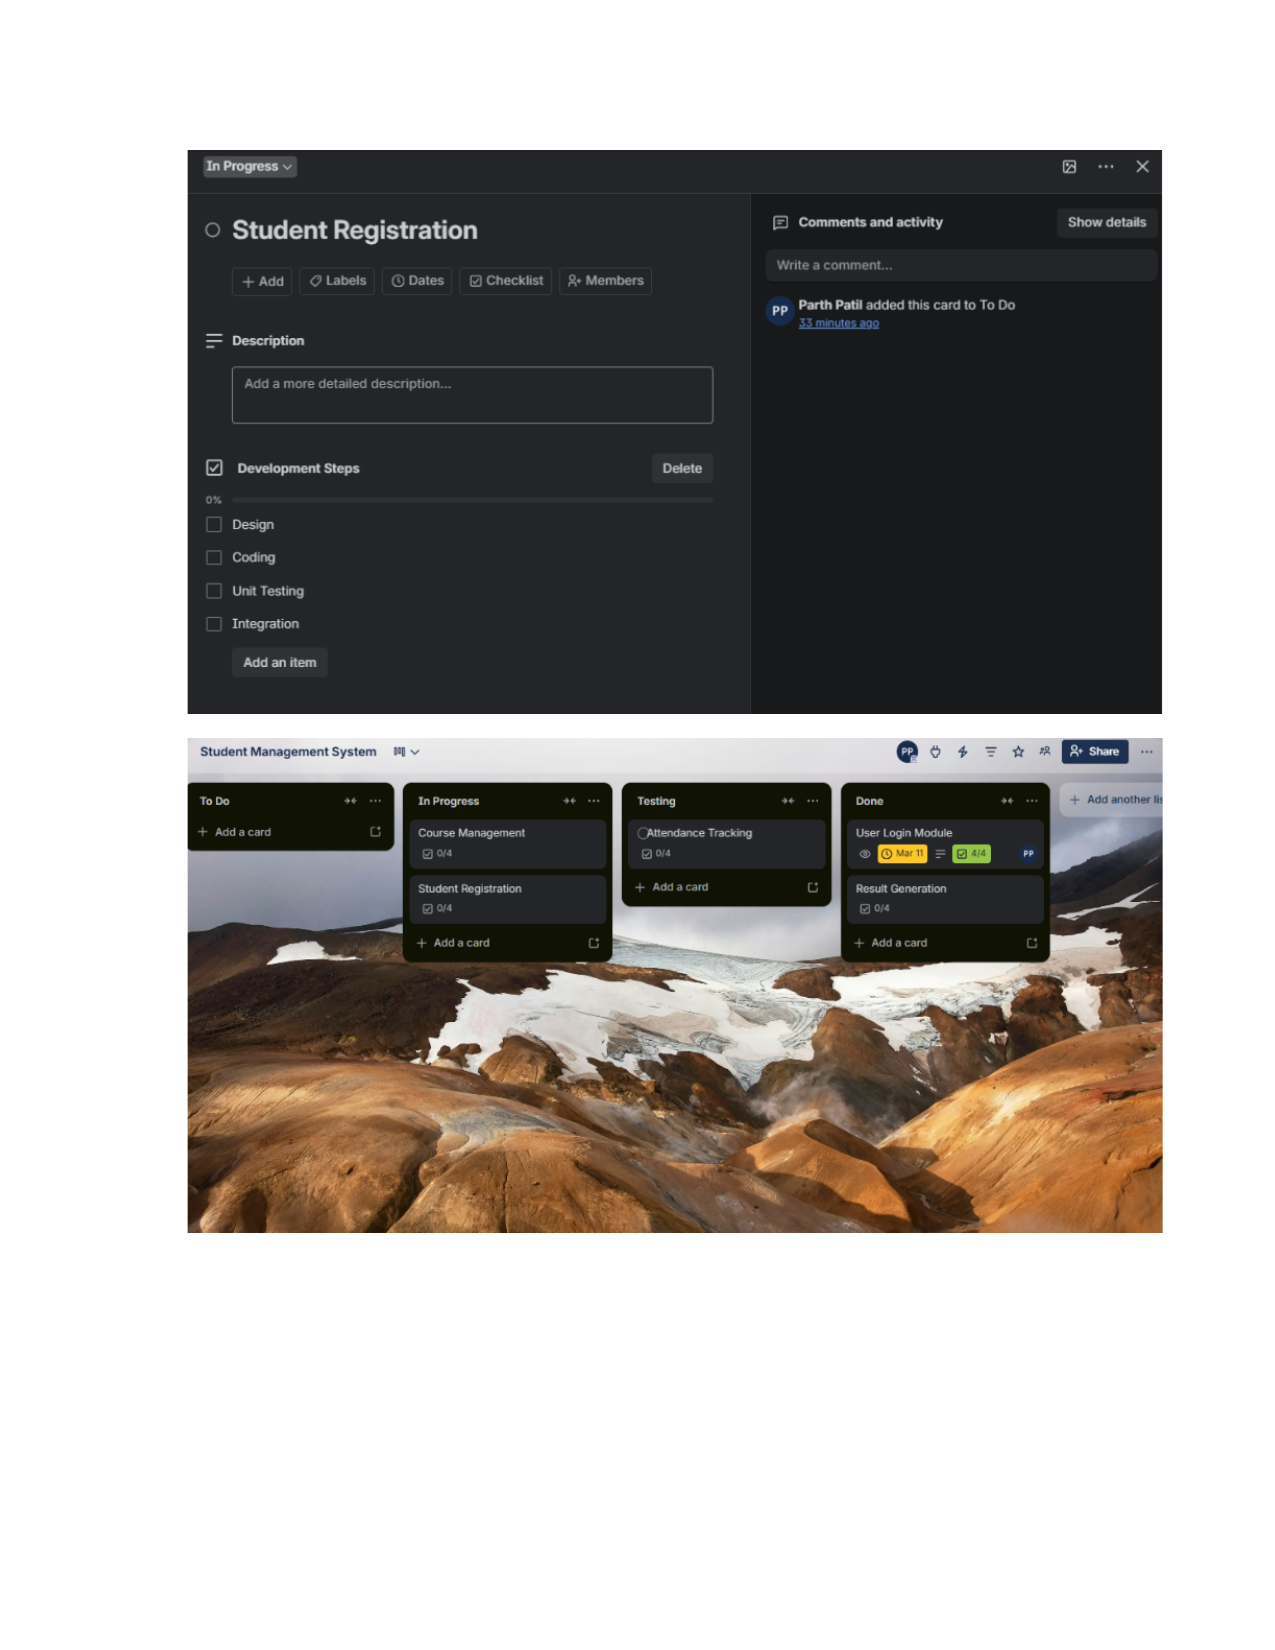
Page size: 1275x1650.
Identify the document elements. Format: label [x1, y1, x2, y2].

picture [187, 738, 1163, 1233]
picture [187, 150, 1163, 714]
